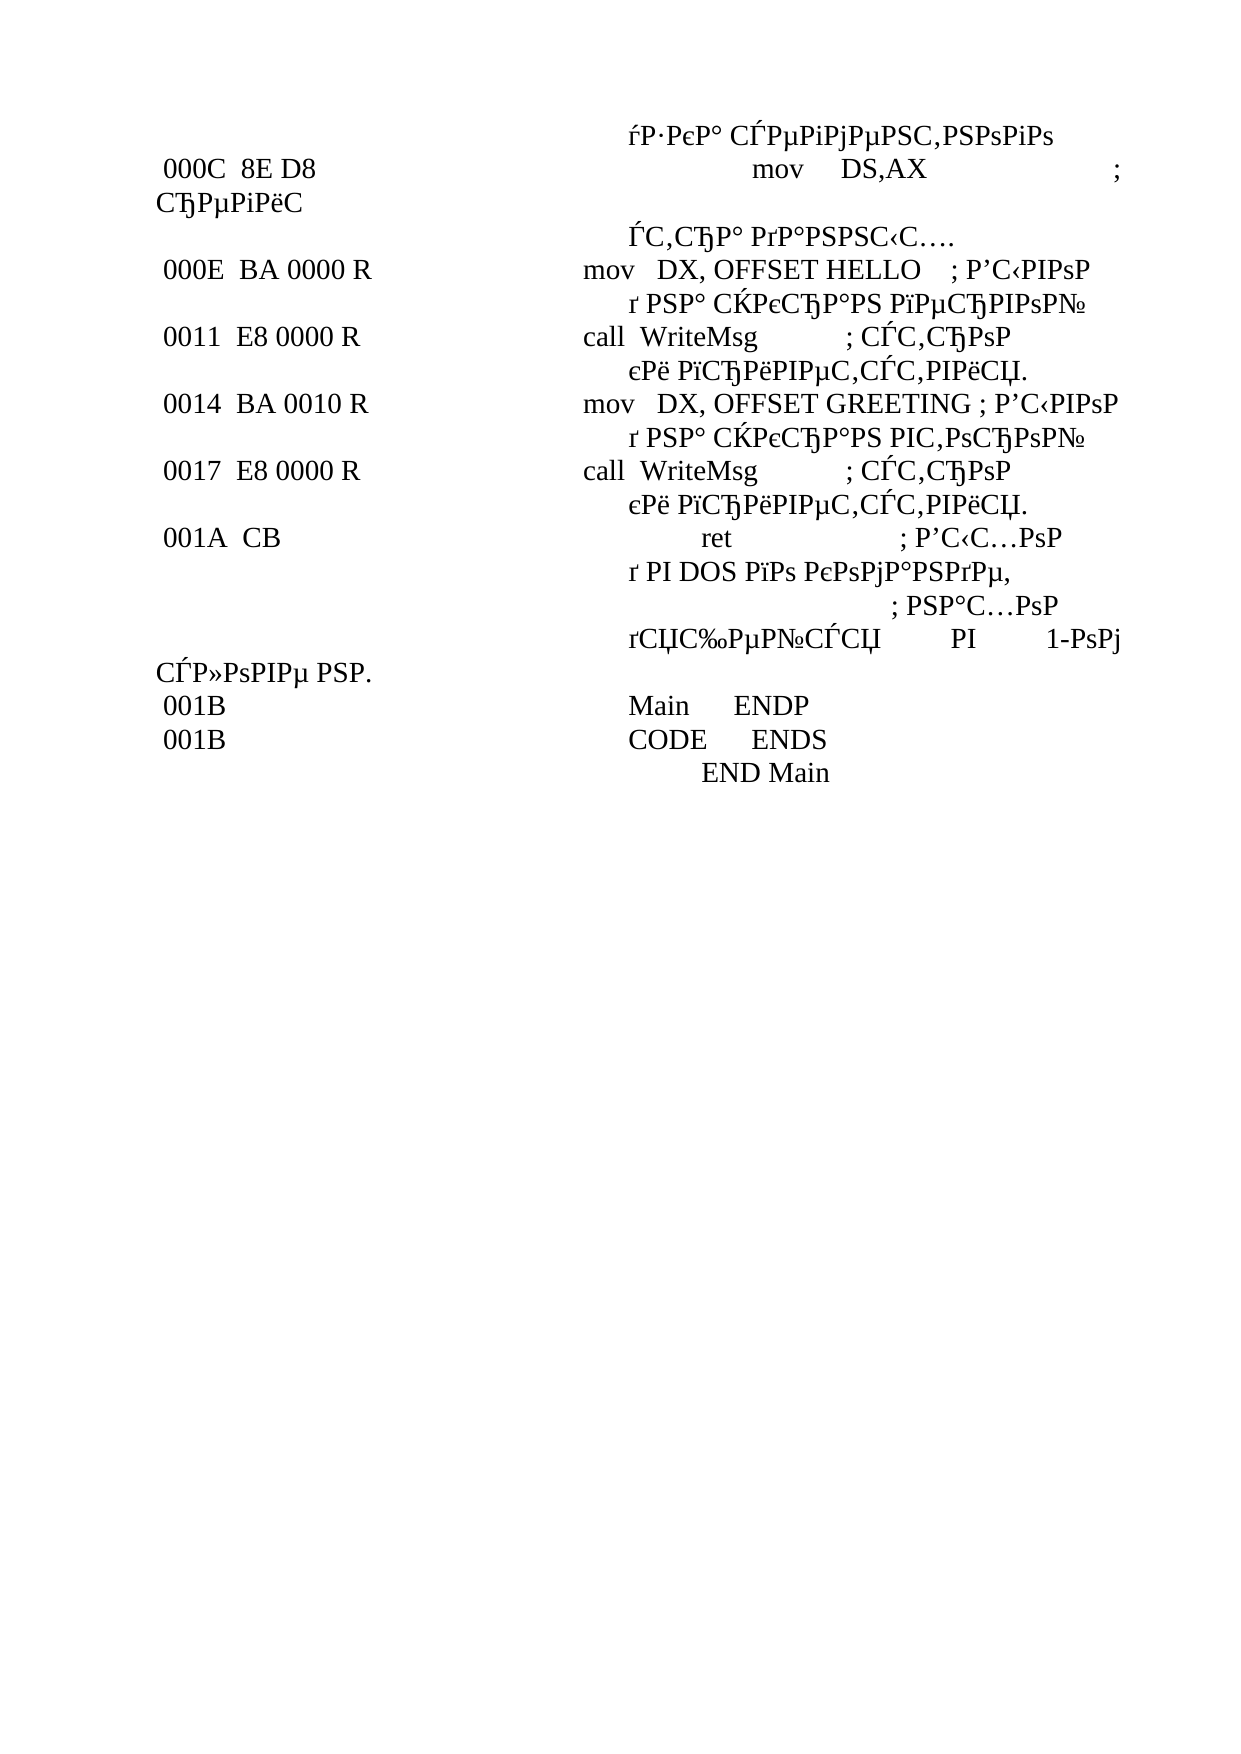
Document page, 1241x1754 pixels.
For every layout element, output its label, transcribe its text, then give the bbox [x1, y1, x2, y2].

text ґСЏС‰РµР№СЃСЏ РІ 1-РѕРј СЃР»РѕРІРµ PSP. [156, 621, 1122, 688]
text ЃС‚СЂР° РґР°РЅРЅС‹С…. [156, 219, 1122, 252]
text 001A CB ret ; Р’С‹С…РѕР [156, 521, 1122, 554]
text 001B Main ENDP [156, 688, 1122, 722]
text ѓР·РєР° СЃРµРіРјРµРЅС‚РЅРѕРіРѕ [156, 118, 1122, 152]
text 0017 E8 0000 R call WriteMsg ; СЃС‚СЂРѕР [156, 453, 1122, 487]
text 0014 BA 0010 R mov DX, OFFSET GREETING ; Р’С‹РІРѕР [156, 386, 1122, 420]
text ґ РЅР° СЌРєСЂР°РЅ РїРµСЂРІРѕР№ [156, 286, 1122, 319]
text єРё РїСЂРёРІРµС‚СЃС‚РІРёСЏ. [156, 487, 1122, 521]
text ґ РІ DOS РїРѕ РєРѕРјР°РЅРґРµ, [156, 554, 1122, 588]
text ; РЅР°С…РѕР [156, 588, 1122, 621]
text 000C 8E D8 mov DS,AX ; СЂРµРіРёС [156, 152, 1122, 219]
text єРё РїСЂРёРІРµС‚СЃС‚РІРёСЏ. [156, 353, 1122, 386]
text 000E BA 0000 R mov DX, OFFSET HELLO ; Р’С‹РІРѕР [156, 252, 1122, 286]
text END Main [156, 755, 1122, 789]
text ґ РЅР° СЌРєСЂР°РЅ РІС‚РѕСЂРѕР№ [156, 420, 1122, 453]
text 0011 E8 0000 R call WriteMsg ; СЃС‚СЂРѕР [156, 319, 1122, 353]
text 001B CODE ENDS [156, 722, 1122, 755]
